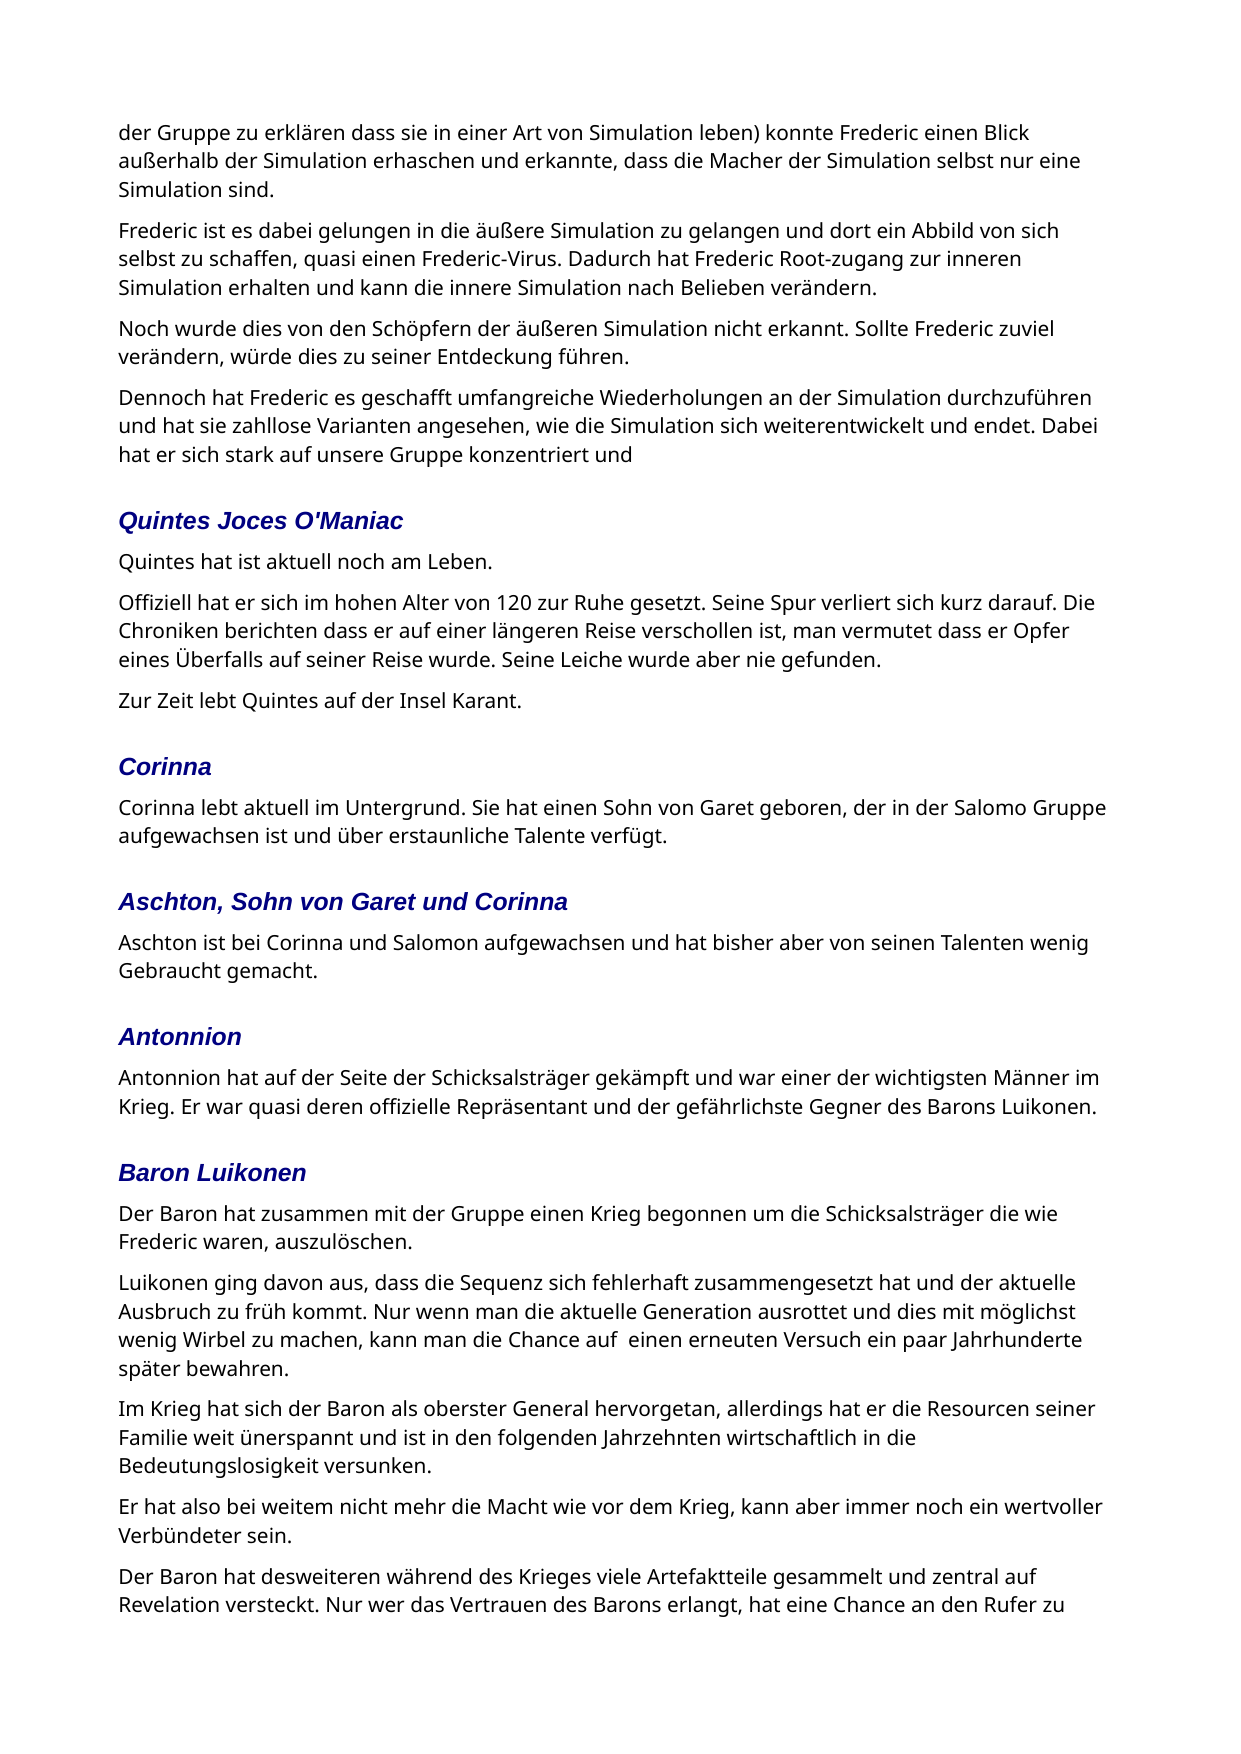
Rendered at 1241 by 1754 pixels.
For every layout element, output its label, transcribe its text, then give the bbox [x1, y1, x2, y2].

subtitle Aschton, Sohn von Garet und Corinna [118, 887, 1122, 916]
text Im Krieg hat sich der Baron als oberster General hervorgetan, allerdings hat er die Resourcen seiner Familie weit ünerspannt und ist in den folgenden Jahrzehnten wirtschaftlich in die Bedeutungslosigkeit versunken. [118, 1394, 1122, 1480]
text Corinna lebt aktuell im Untergrund. Sie hat einen Sohn von Garet geboren, der in der Salomo Gruppe aufgewachsen ist und über erstaunliche Talente verfügt. [118, 793, 1122, 849]
text Frederic ist es dabei gelungen in die äußere Simulation zu gelangen und dort ein Abbild von sich selbst zu schaffen, quasi einen Frederic-Virus. Dadurch hat Frederic Root-zugang zur inneren Simulation erhalten und kann die innere Simulation nach Belieben verändern. [118, 216, 1122, 301]
text Noch wurde dies von den Schöpfern der äußeren Simulation nicht erkannt. Sollte Frederic zuviel verändern, würde dies zu seiner Entdeckung führen. [118, 314, 1122, 371]
text Luikonen ging davon aus, dass die Sequenz sich fehlerhaft zusammengesetzt hat und der aktuelle Ausbruch zu früh kommt. Nur wenn man die aktuelle Generation ausrottet und dies mit möglichst wenig Wirbel zu machen, kann man die Chance auf einen erneuten Versuch ein paar Jahrhunderte später bewahren. [118, 1268, 1122, 1382]
text der Gruppe zu erklären dass sie in einer Art von Simulation leben) konnte Frederic einen Blick außerhalb der Simulation erhaschen und erkannte, dass die Macher der Simulation selbst nur eine Simulation sind. [118, 118, 1122, 203]
text Zur Zeit lebt Quintes auf der Insel Karant. [118, 686, 1122, 714]
subtitle Corinna [118, 752, 1122, 780]
text Offiziell hat er sich im hohen Alter von 120 zur Ruhe gesetzt. Seine Spur verliert sich kurz darauf. Die Chroniken berichten dass er auf einer längeren Reise verschollen ist, man vermutet dass er Opfer eines Überfalls auf seiner Reise wurde. Seine Leiche wurde aber nie gefunden. [118, 588, 1122, 673]
text Quintes hat ist aktuell noch am Leben. [118, 547, 1122, 575]
subtitle Antonnion [118, 1022, 1122, 1051]
text Der Baron hat desweiteren während des Krieges viele Artefaktteile gesammelt und zentral auf Revelation versteckt. Nur wer das Vertrauen des Barons erlangt, hat eine Chance an den Rufer zu [118, 1562, 1122, 1619]
text Dennoch hat Frederic es geschafft umfangreiche Wiederholungen an der Simulation durchzuführen und hat sie zahllose Varianten angesehen, wie die Simulation sich weiterentwickelt und endet. Dabei hat er sich stark auf unsere Gruppe konzentriert und [118, 383, 1122, 468]
subtitle Baron Luikonen [118, 1158, 1122, 1186]
text Aschton ist bei Corinna und Salomon aufgewachsen und hat bisher aber von seinen Talenten wenig Gebraucht gemacht. [118, 928, 1122, 985]
text Der Baron hat zusammen mit der Gruppe einen Krieg begonnen um die Schicksalsträger die wie Frederic waren, auszulöschen. [118, 1199, 1122, 1256]
text Er hat also bei weitem nicht mehr die Macht wie vor dem Krieg, kann aber immer noch ein wertvoller Verbündeter sein. [118, 1492, 1122, 1549]
subtitle Quintes Joces O'Maniac [118, 506, 1122, 534]
text Antonnion hat auf der Seite der Schicksalsträger gekämpft und war einer der wichtigsten Männer im Krieg. Er war quasi deren offizielle Repräsentant und der gefährlichste Gegner des Barons Luikonen. [118, 1063, 1122, 1120]
